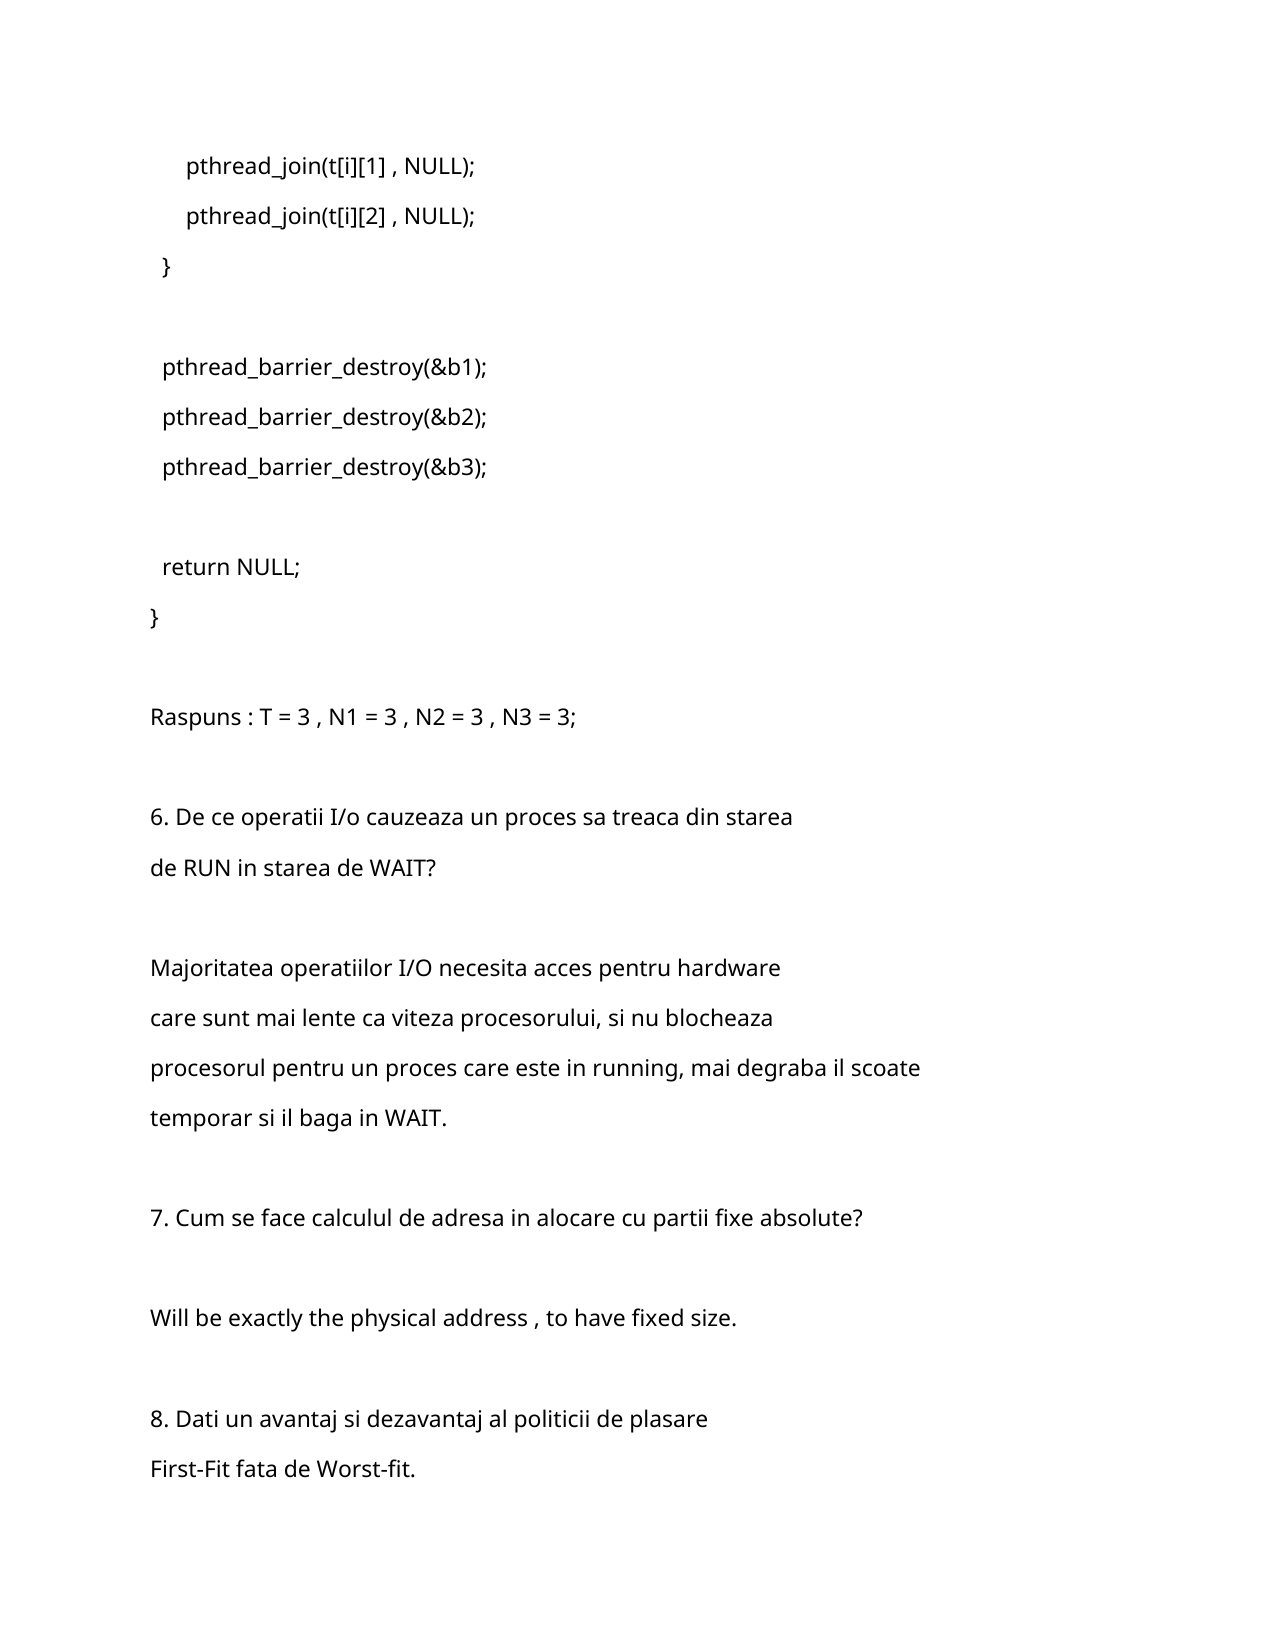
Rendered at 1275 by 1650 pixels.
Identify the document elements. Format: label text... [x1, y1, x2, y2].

text procesorul pentru un proces care este in running, mai degraba il scoate [150, 1052, 1125, 1083]
text de RUN in starea de WAIT? [150, 851, 1125, 883]
text pthread_barrier_destroy(&b2); [150, 401, 1125, 432]
text pthread_join(t[i][2] , NULL); [150, 200, 1125, 231]
text return NULL; [150, 551, 1125, 582]
text } [150, 601, 1125, 632]
text pthread_barrier_destroy(&b3); [150, 451, 1125, 482]
text 8. Dati un avantaj si dezavantaj al politicii de plasare [150, 1403, 1125, 1434]
text pthread_join(t[i][1] , NULL); [150, 150, 1125, 181]
text Raspuns : T = 3 , N1 = 3 , N2 = 3 , N3 = 3; [150, 701, 1125, 732]
text First-Fit fata de Worst-fit. [150, 1453, 1125, 1484]
text pthread_barrier_destroy(&b1); [150, 350, 1125, 382]
text Will be exactly the physical address , to have fixed size. [150, 1302, 1125, 1334]
text temporar si il baga in WAIT. [150, 1102, 1125, 1133]
text 7. Cum se face calculul de adresa in alocare cu partii fixe absolute? [150, 1202, 1125, 1233]
text care sunt mai lente ca viteza procesorului, si nu blocheaza [150, 1002, 1125, 1033]
text 6. De ce operatii I/o cauzeaza un proces sa treaca din starea [150, 801, 1125, 833]
text } [150, 250, 1125, 281]
text Majoritatea operatiilor I/O necesita acces pentru hardware [150, 952, 1125, 983]
